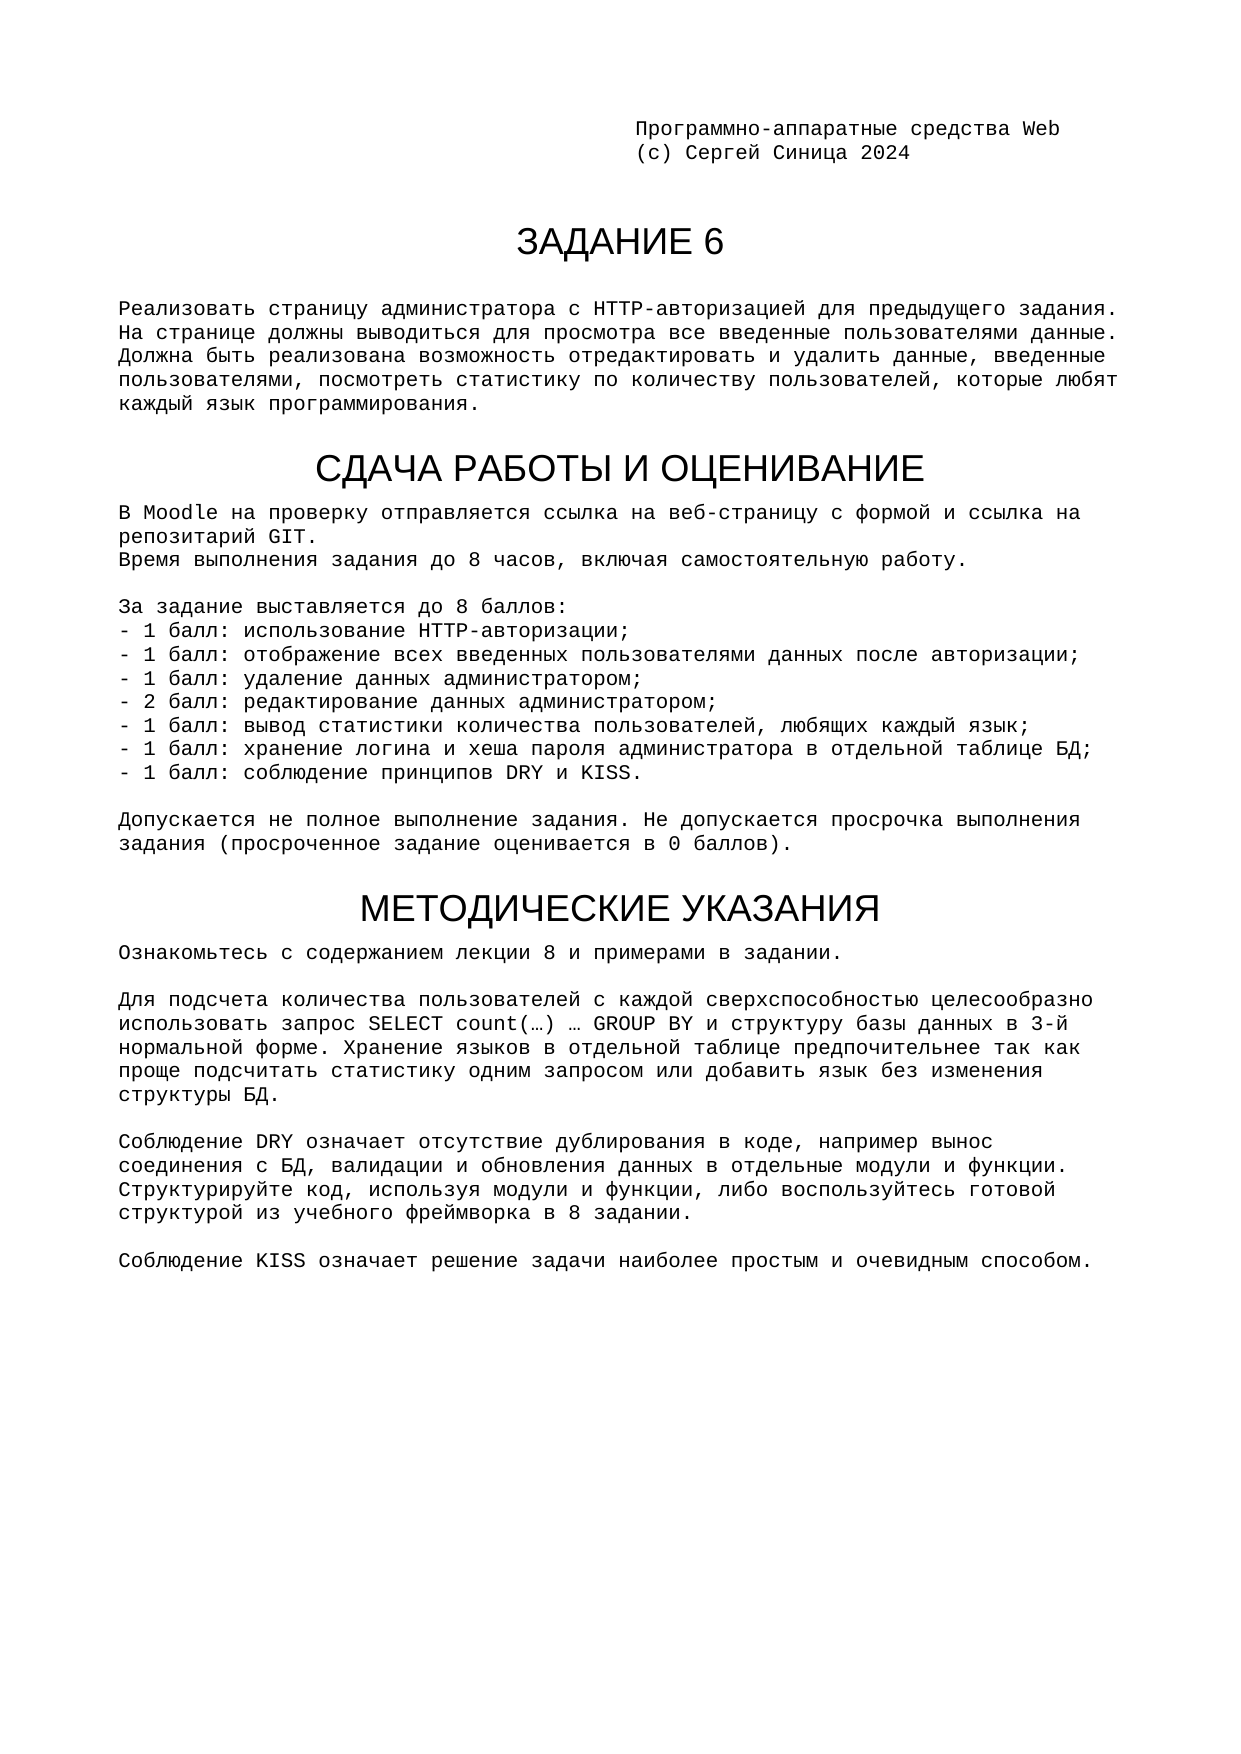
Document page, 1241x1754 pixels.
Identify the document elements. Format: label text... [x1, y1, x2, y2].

text репозитарий GIT. [118, 526, 1122, 549]
text За задание выставляется до 8 баллов: [118, 597, 1122, 620]
text (с) Сергей Синица 2024 [635, 142, 1122, 165]
text - 1 балл: использование HTTP-авторизации; [118, 620, 1122, 644]
subtitle СДАЧА РАБОТЫ И ОЦЕНИВАНИЕ [118, 446, 1122, 489]
subtitle МЕТОДИЧЕСКИЕ УКАЗАНИЯ [118, 887, 1122, 930]
text Время выполнения задания до 8 часов, включая самостоятельную работу. [118, 549, 1122, 573]
text Соблюдение DRY означает отсутствие дублирования в коде, например вынос соединения с БД, валидации и обновления данных в отдельные модули и функции. Структурируйте код, используя модули и функции, либо воспользуйтесь готовой структурой из учебного фреймворка в 8 задании. [118, 1131, 1122, 1226]
text Ознакомьтесь с содержанием лекции 8 и примерами в задании. [118, 942, 1122, 966]
text Реализовать страницу администратора с HTTP-авторизацией для предыдущего задания. [118, 298, 1122, 322]
text Программно-аппаратные средства Web [635, 118, 1122, 142]
text Для подсчета количества пользователей с каждой сверхспособностью целесообразно использовать запрос SELECT count(…) … GROUP BY и структуру базы данных в 3-й нормальной форме. Хранение языков в отдельной таблице предпочительнее так как проще подсчитать статистику одним запросом или добавить язык без изменения структуры БД. [118, 989, 1122, 1108]
text - 1 балл: соблюдение принципов DRY и KISS. [118, 762, 1122, 786]
text В Moodle на проверку отправляется ссылка на веб-страницу c формой и ссылка на [118, 502, 1122, 526]
text - 1 балл: вывод статистики количества пользователей, любящих каждый язык; [118, 715, 1122, 738]
subtitle ЗАДАНИЕ 6 [118, 219, 1122, 262]
text На странице должны выводиться для просмотра все введенные пользователями данные. [118, 322, 1122, 346]
text Должна быть реализована возможность отредактировать и удалить данные, введенные пользователями, посмотреть статистику по количеству пользователей, которые любят каждый язык программирования. [118, 346, 1122, 416]
text - 2 балл: редактирование данных администратором; [118, 691, 1122, 715]
text - 1 балл: хранение логина и хеша пароля администратора в отдельной таблице БД; [118, 738, 1122, 762]
text Соблюдение KISS означает решение задачи наиболее простым и очевидным способом. [118, 1249, 1122, 1273]
text - 1 балл: удаление данных администратором; [118, 667, 1122, 691]
text Допускается не полное выполнение задания. Не допускается просрочка выполнения задания (просроченное задание оценивается в 0 баллов). [118, 809, 1122, 857]
text - 1 балл: отображение всех введенных пользователями данных после авторизации; [118, 644, 1122, 667]
